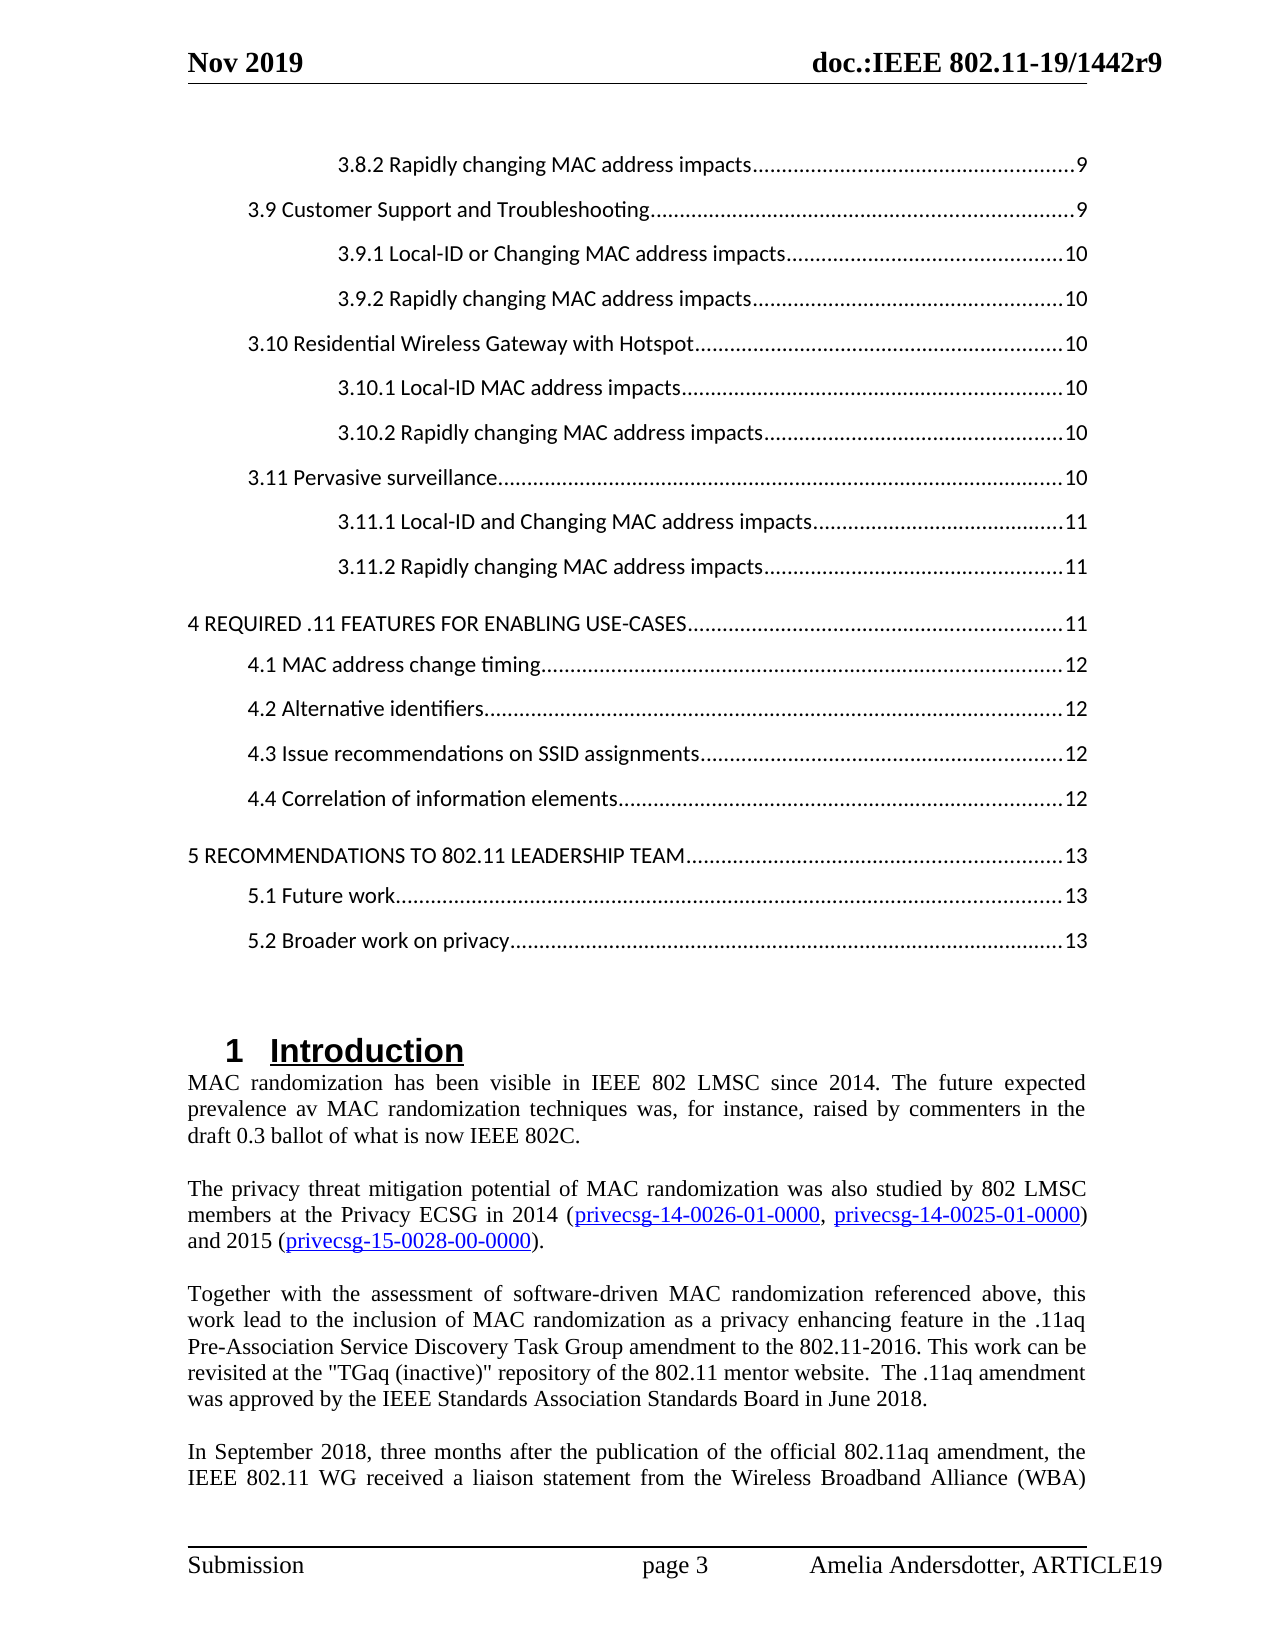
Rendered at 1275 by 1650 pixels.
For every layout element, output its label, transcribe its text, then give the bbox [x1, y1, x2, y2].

text 3.10.2 Rapidly changing MAC address impacts 10 [337, 418, 1087, 446]
text 3.10 Residential Wireless Gateway with Hotspot 10 [247, 329, 1087, 357]
text 5.2 Broader work on privacy 13 [247, 926, 1087, 954]
text 3.10.1 Local-ID MAC address impacts 10 [337, 373, 1087, 401]
text 3.11.1 Local-ID and Changing MAC address impacts 11 [337, 507, 1087, 536]
text MAC randomization has been visible in IEEE 802 LMSC since 2014. The future expected prevalence av MAC randomization techniques was, for instance, raised by commenters in the draft 0.3 ballot of what is now IEEE 802C. [187, 1069, 1087, 1148]
text 3.11 Pervasive surveillance 10 [247, 463, 1087, 491]
text The privacy threat mitigation potential of MAC randomization was also studied by 802 LMSC members at the Privacy ECSG in 2014 (privecsg-14-0026-01-0000, privecsg-14-0025-01-0000) and 2015 (privecsg-15-0028-00-0000). [187, 1174, 1087, 1254]
text 4.1 MAC address change timing 12 [247, 650, 1087, 678]
subtitle Introduction [225, 1031, 1087, 1069]
text 5 Recommendations to 802.11 leadership team 13 [187, 841, 1087, 869]
text 4.2 Alternative identifiers 12 [247, 694, 1087, 723]
text 3.8.2 Rapidly changing MAC address impacts 9 [337, 150, 1087, 178]
text Together with the assessment of software-driven MAC randomization referenced above, this work lead to the inclusion of MAC randomization as a privacy enhancing feature in the .11aq Pre-Association Service Discovery Task Group amendment to the 802.11-2016. This work can be revisited at the "TGaq (inactive)" repository of the 802.11 mentor website. The .11aq amendment was approved by the IEEE Standards Association Standards Board in June 2018. [187, 1280, 1087, 1412]
text 4 Required .11 features for enabling use-cases 11 [187, 609, 1087, 637]
text 4.3 Issue recommendations on SSID assignments 12 [247, 739, 1087, 767]
text In September 2018, three months after the publication of the official 802.11aq amendment, the IEEE 802.11 WG received a liaison statement from the Wireless Broadband Alliance (WBA) [187, 1438, 1087, 1491]
text 3.9.1 Local-ID or Changing MAC address impacts 10 [337, 239, 1087, 267]
text 3.9 Customer Support and Troubleshooting 9 [247, 195, 1087, 223]
text 5.1 Future work 13 [247, 882, 1087, 910]
text 3.11.2 Rapidly changing MAC address impacts 11 [337, 552, 1087, 580]
text 4.4 Correlation of information elements 12 [247, 784, 1087, 812]
text 3.9.2 Rapidly changing MAC address impacts 10 [337, 284, 1087, 312]
